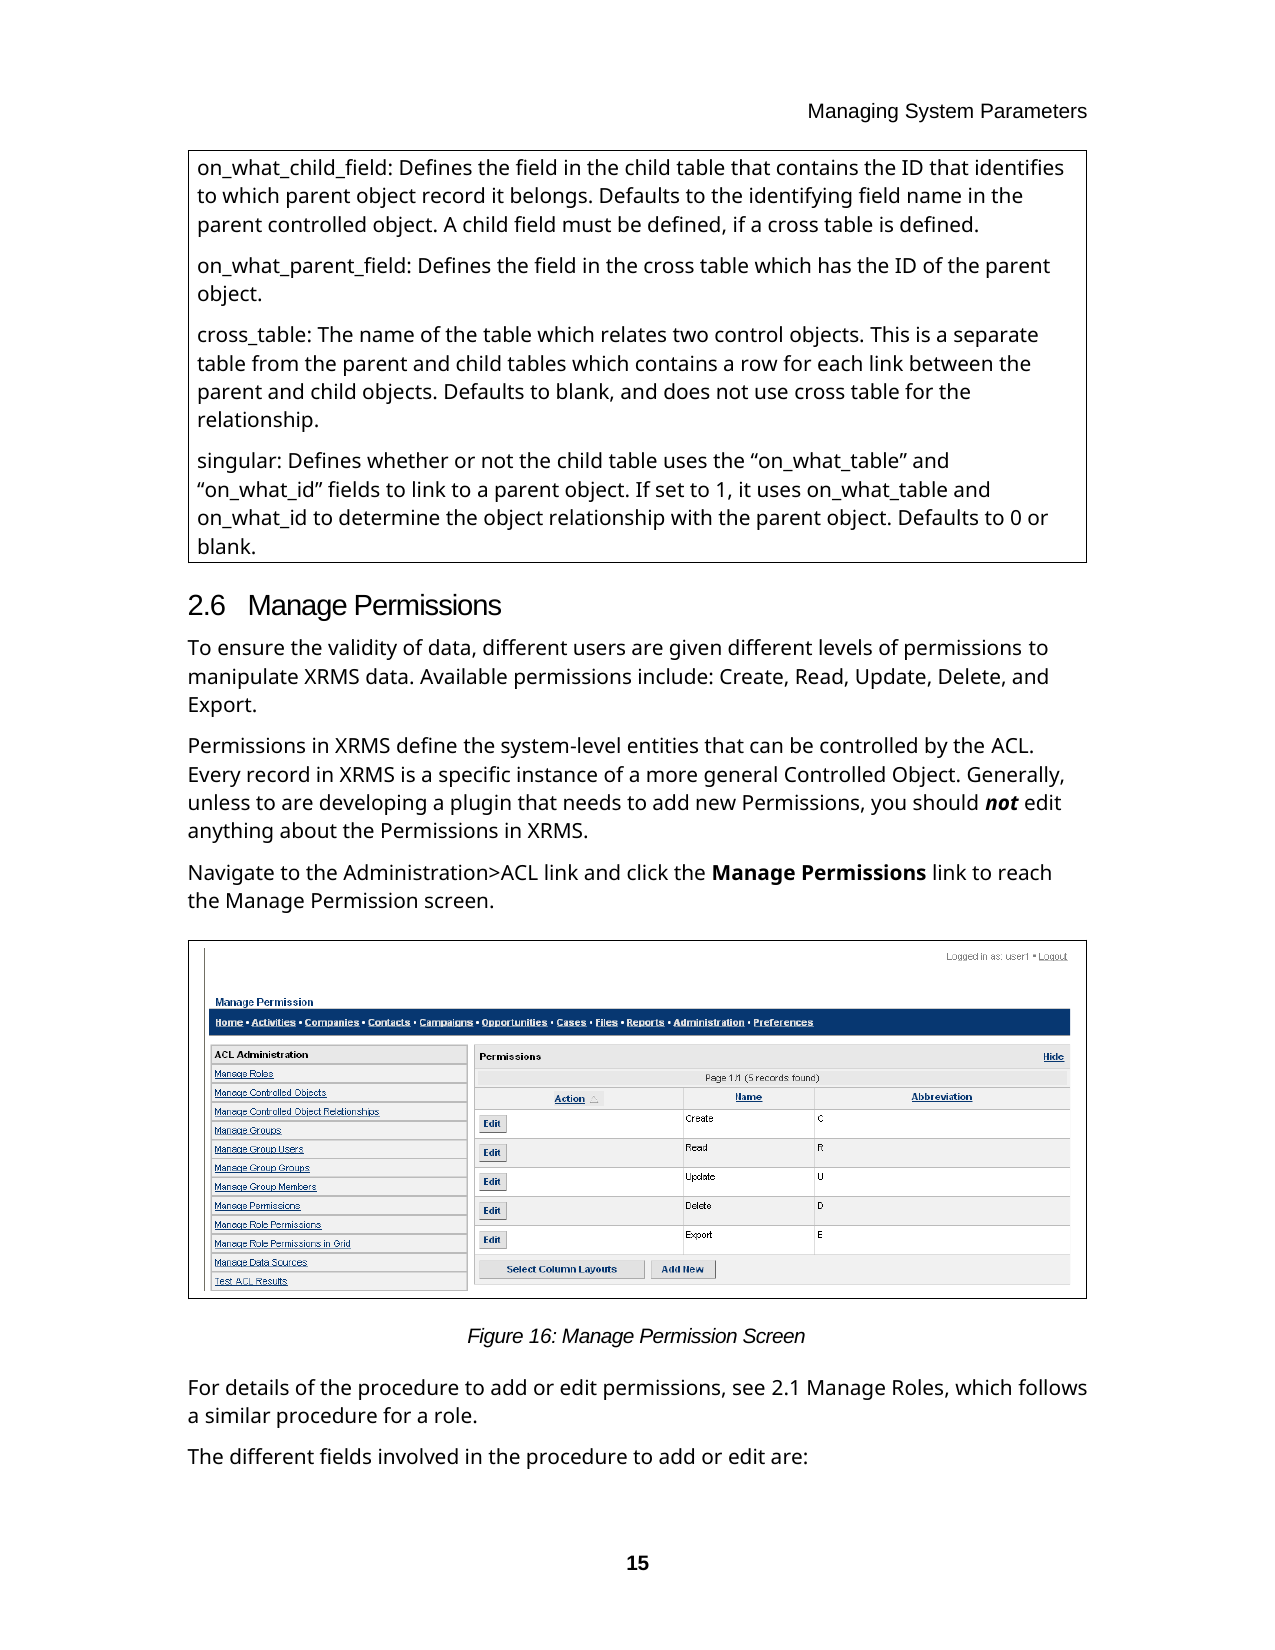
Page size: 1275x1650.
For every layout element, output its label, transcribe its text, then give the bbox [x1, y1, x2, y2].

text For details of the procedure to add or edit permissions, see 2.1 Manage Roles, which follows a similar procedure for a role. [187, 1373, 1087, 1429]
subtitle Manage Permissions [187, 588, 1087, 621]
text on_what_parent_field: Defines the field in the cross table which has the ID of the parent object. [189, 248, 1086, 308]
text Navigate to the Administration>ACL link and click the Manage Permissions link to reach the Manage Permission screen. [187, 858, 1087, 914]
text cross_table: The name of the table which relates two control objects. This is a separate table from the parent and child tables which contains a row for each link between the parent and child objects. Defaults to blank, and does not use cross table for the relationship. [189, 317, 1086, 434]
picture [204, 948, 1071, 1291]
text on_what_child_field: Defines the field in the child table that contains the ID that identifies to which parent object record it belongs. Defaults to the identifying field name in the parent controlled object. A child field must be defined, if a cross table is defined. [189, 151, 1086, 238]
text Permissions in XRMS define the system-level entities that can be controlled by the ACL. Every record in XRMS is a specific instance of a more general Controlled Object. Generally, unless to are developing a plugin that needs to add new Permissions, you should not edit anything about the Permissions in XRMS. [187, 731, 1087, 845]
text To ensure the validity of data, different users are given different levels of permissions to manipulate XRMS data. Available permissions include: Create, Read, Update, Delete, and Export. [187, 633, 1087, 719]
text singular: Defines whether or not the child table uses the “on_what_table” and “on_what_id” fields to link to a parent object. If set to 1, it uses on_what_table and on_what_id to determine the object relationship with the parent object. Defaults to 0 or blank. [189, 443, 1086, 562]
text Figure 16: Manage Permission Screen [187, 1324, 1087, 1348]
text The different fields involved in the procedure to add or edit are: [187, 1442, 1087, 1471]
